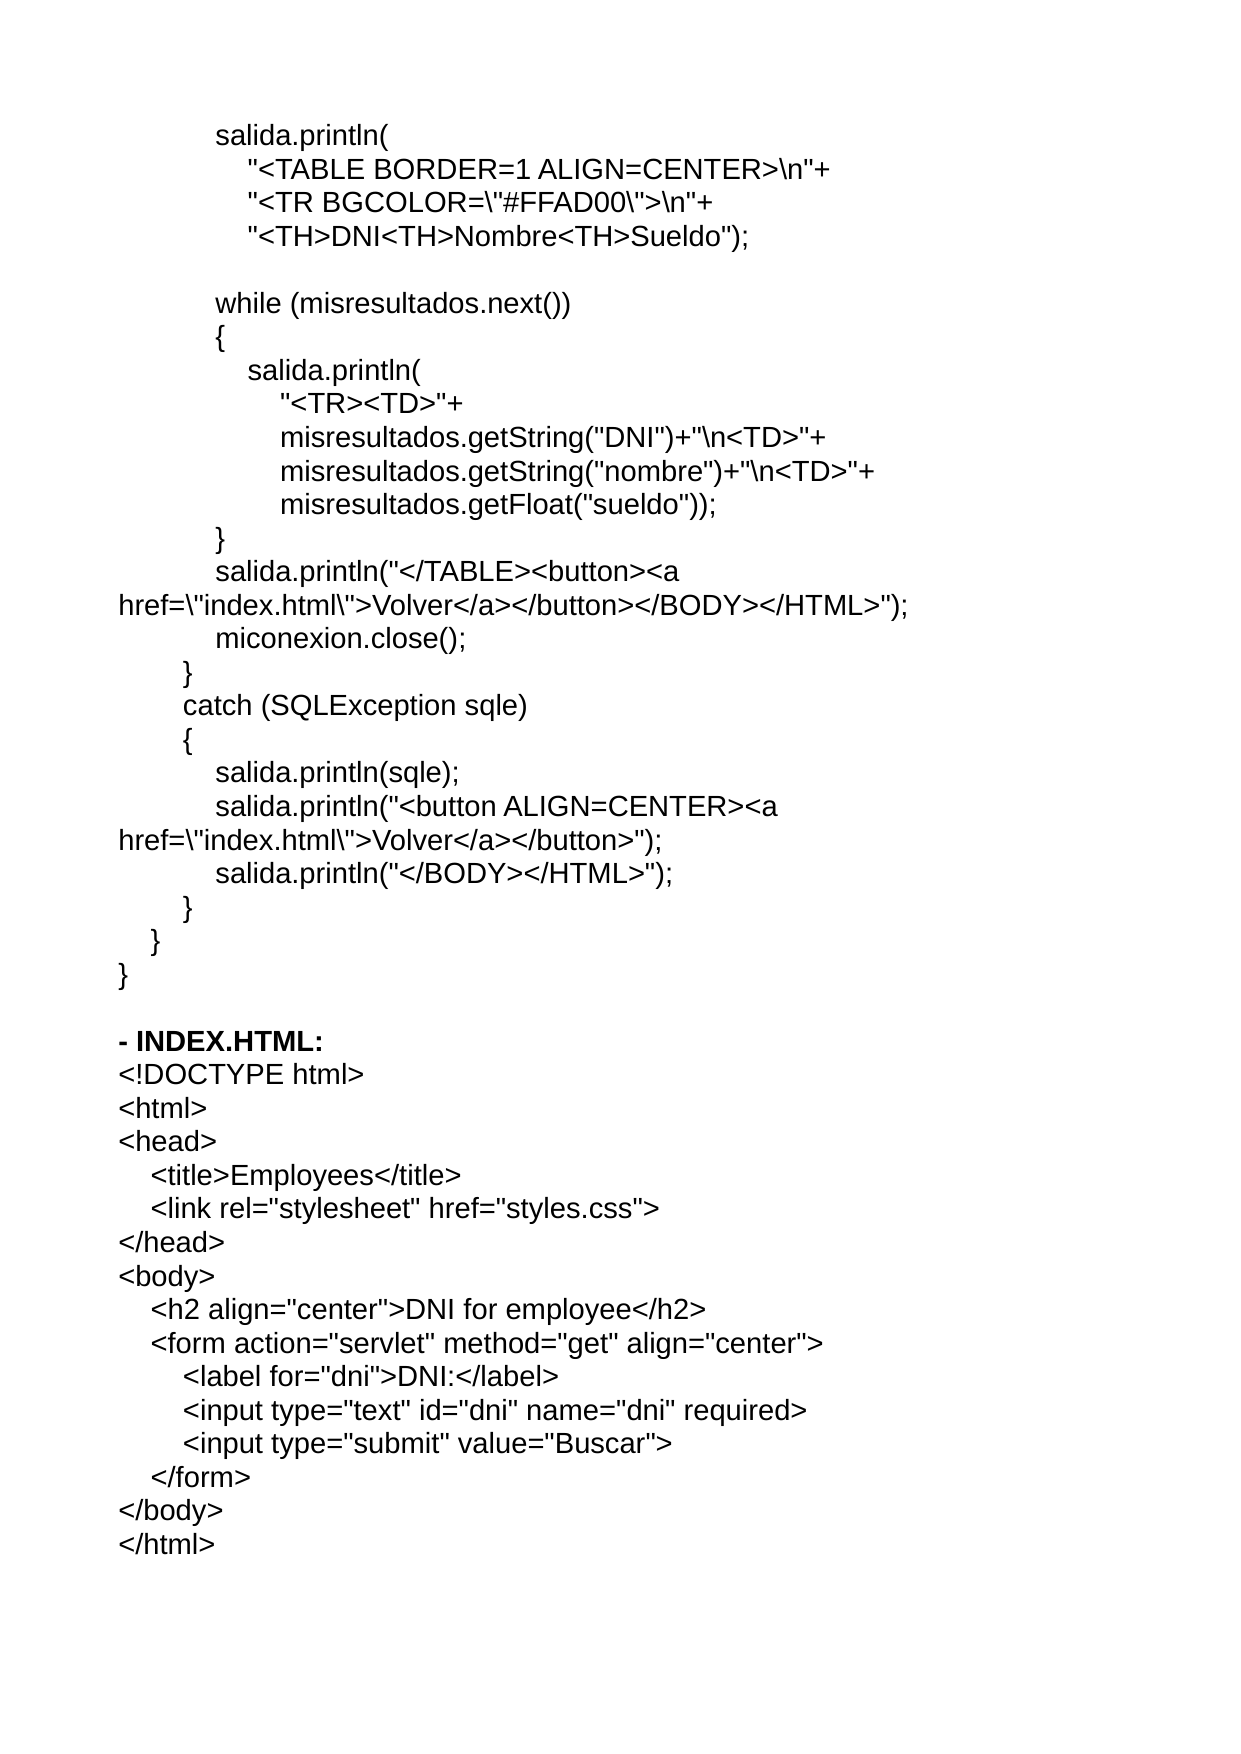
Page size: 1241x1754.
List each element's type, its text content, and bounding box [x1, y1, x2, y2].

text <!DOCTYPE html> [118, 1057, 1122, 1091]
text catch (SQLException sqle) [118, 688, 1122, 722]
text salida.println("</BODY></HTML>"); [118, 856, 1122, 889]
text salida.println( [118, 353, 1122, 386]
text </body> [118, 1493, 1122, 1527]
text "<TH>DNI<TH>Nombre<TH>Sueldo"); [118, 219, 1122, 252]
text } [118, 521, 1122, 554]
text <body> [118, 1258, 1122, 1292]
text } [118, 655, 1122, 688]
text </head> [118, 1225, 1122, 1258]
text { [118, 722, 1122, 755]
text <input type="submit" value="Buscar"> [118, 1426, 1122, 1460]
text <head> [118, 1124, 1122, 1158]
text misresultados.getFloat("sueldo")); [118, 487, 1122, 521]
text } [118, 957, 1122, 990]
text salida.println("</TABLE><button><a href=\"index.html\">Volver</a></button></BODY></HTML>"); [118, 554, 1122, 621]
text misresultados.getString("DNI")+"\n<TD>"+ [118, 420, 1122, 453]
text </form> [118, 1460, 1122, 1493]
text "<TABLE BORDER=1 ALIGN=CENTER>\n"+ [118, 152, 1122, 185]
text { [118, 319, 1122, 353]
text } [118, 923, 1122, 957]
text <link rel="stylesheet" href="styles.css"> [118, 1191, 1122, 1225]
text - INDEX.HTML: [118, 1024, 1122, 1057]
text <form action="servlet" method="get" align="center"> [118, 1326, 1122, 1359]
text <h2 align="center">DNI for employee</h2> [118, 1292, 1122, 1326]
text <title>Employees</title> [118, 1158, 1122, 1191]
text "<TR BGCOLOR=\"#FFAD00\">\n"+ [118, 185, 1122, 219]
text <label for="dni">DNI:</label> [118, 1359, 1122, 1393]
text "<TR><TD>"+ [118, 386, 1122, 420]
text </html> [118, 1527, 1122, 1560]
text while (misresultados.next()) [118, 286, 1122, 319]
text } [118, 889, 1122, 923]
text salida.println("<button ALIGN=CENTER><a href=\"index.html\">Volver</a></button>"); [118, 789, 1122, 856]
text salida.println( [118, 118, 1122, 152]
text <input type="text" id="dni" name="dni" required> [118, 1393, 1122, 1426]
text miconexion.close(); [118, 621, 1122, 655]
text salida.println(sqle); [118, 755, 1122, 789]
text misresultados.getString("nombre")+"\n<TD>"+ [118, 453, 1122, 487]
text <html> [118, 1091, 1122, 1124]
